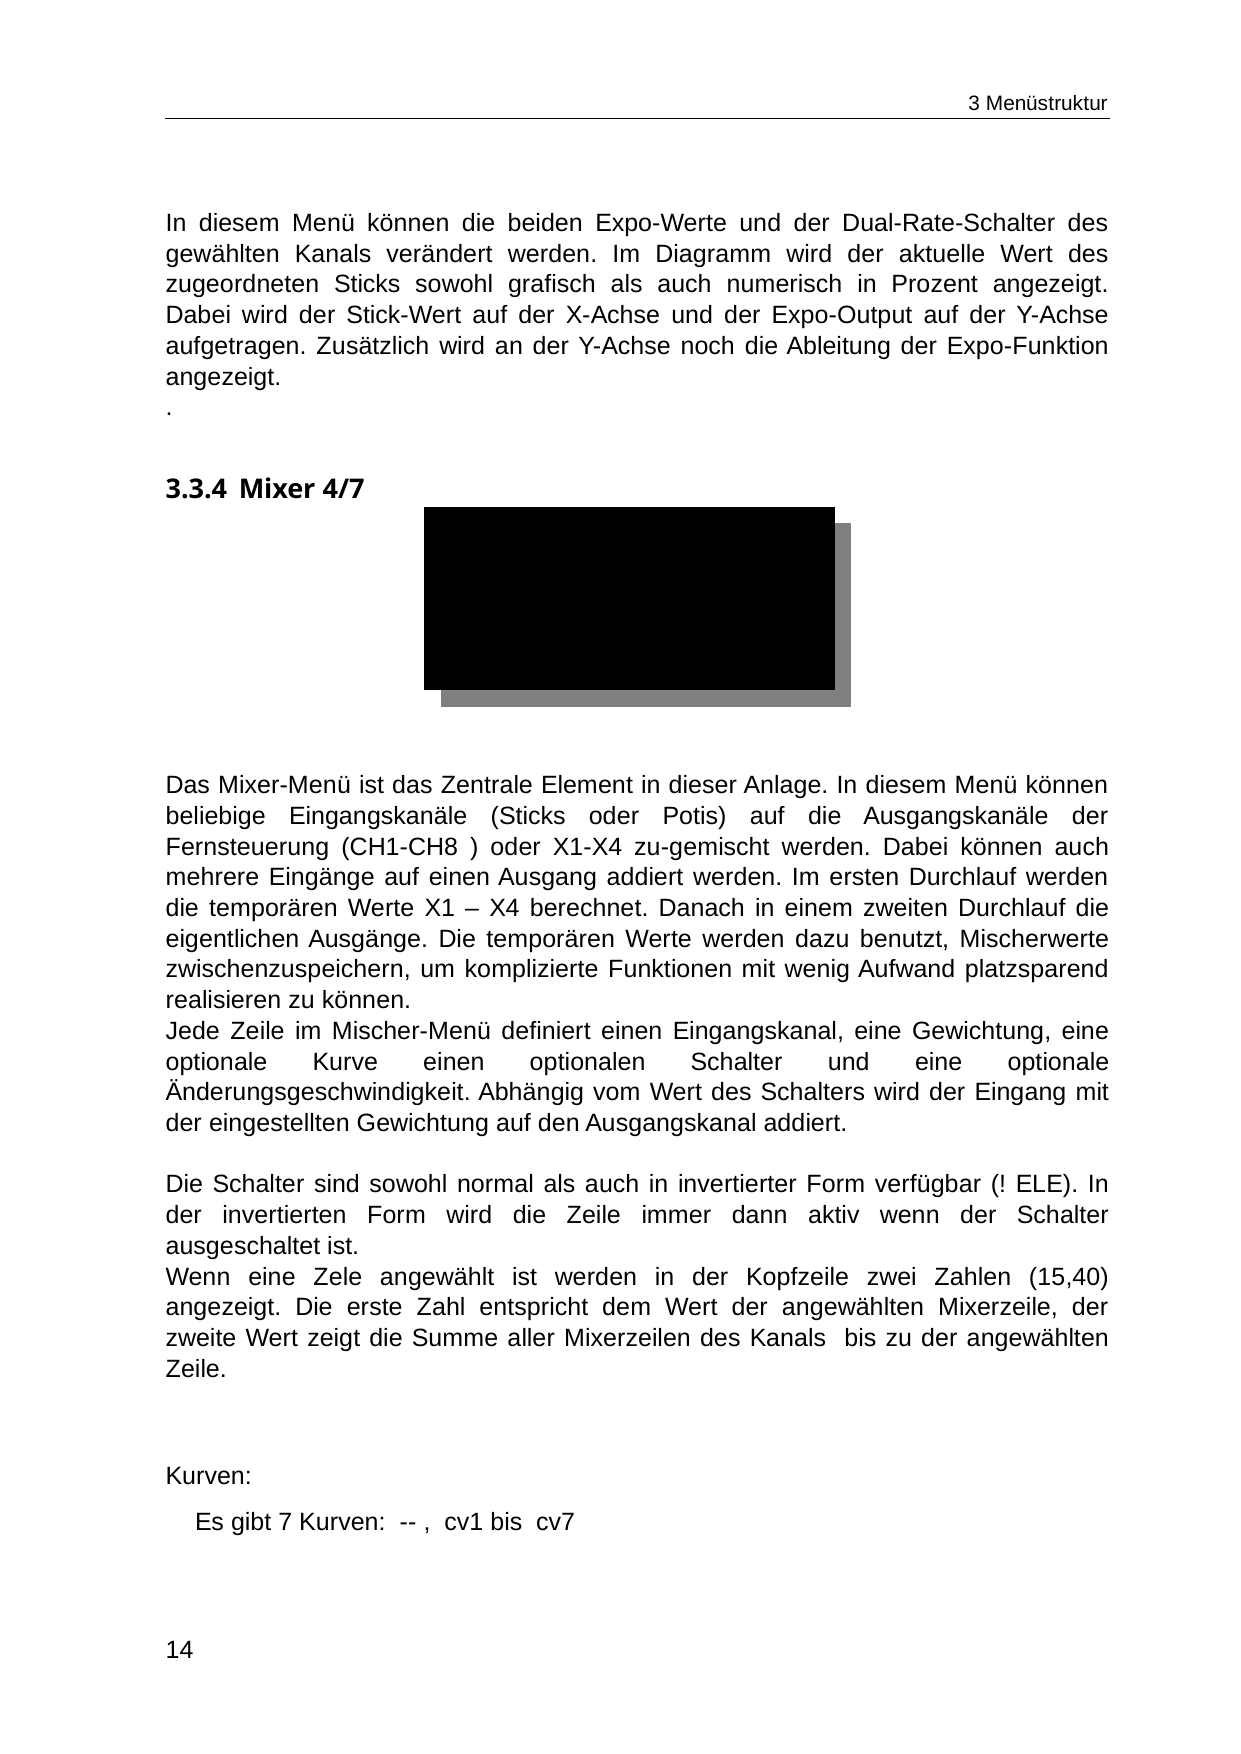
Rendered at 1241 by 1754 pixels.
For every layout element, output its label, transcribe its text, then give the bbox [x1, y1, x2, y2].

text Jede Zeile im Mischer-Menü definiert einen Eingangskanal, eine Gewichtung, eine optionale Kurve einen optionalen Schalter und eine optionale Änderungsgeschwindigkeit. Abhängig vom Wert des Schalters wird der Eingang mit der eingestellten Gewichtung auf den Ausgangskanal addiert. [165, 1017, 1110, 1137]
text . [165, 393, 1110, 421]
subtitle Mixer 4/7 [165, 470, 1110, 507]
text In diesem Menü können die beiden Expo-Werte und der Dual-Rate-Schalter des gewählten Kanals verändert werden. Im Diagramm wird der aktuelle Wert des zugeordneten Sticks sowohl grafisch als auch numerisch in Prozent angezeigt. Dabei wird der Stick-Wert auf der X-Achse und der Expo-Output auf der Y-Achse aufgetragen. Zusätzlich wird an der Y-Achse noch die Ableitung der Expo-Funktion angezeigt. [165, 209, 1110, 391]
text Kurven: [165, 1462, 1110, 1490]
text Es gibt 7 Kurven: -- , cv1 bis cv7 [165, 1508, 1110, 1536]
text Wenn eine Zele angewählt ist werden in der Kopfzeile zwei Zahlen (15,40) angezeigt. Die erste Zahl entspricht dem Wert der angewählten Mixerzeile, der zweite Wert zeigt die Summe aller Mixerzeilen des Kanals bis zu der angewählten Zeile. [165, 1263, 1110, 1383]
text Die Schalter sind sowohl normal als auch in invertierter Form verfügbar (! ELE). In der invertierten Form wird die Zeile immer dann aktiv wenn der Schalter ausgeschaltet ist. [165, 1170, 1110, 1260]
text Das Mixer-Menü ist das Zentrale Element in dieser Anlage. In diesem Menü können beliebige Eingangskanäle (Sticks oder Potis) auf die Ausgangskanäle der Fernsteuerung (CH1-CH8 ) oder X1-X4 zu-gemischt werden. Dabei können auch mehrere Eingänge auf einen Ausgang addiert werden. Im ersten Durchlauf werden die temporären Werte X1 – X4 berechnet. Danach in einem zweiten Durchlauf die eigentlichen Ausgänge. Die temporären Werte werden dazu benutzt, Mischerwerte zwischenzuspeichern, um komplizierte Funktionen mit wenig Aufwand platzsparend realisieren zu können. [165, 771, 1110, 1014]
